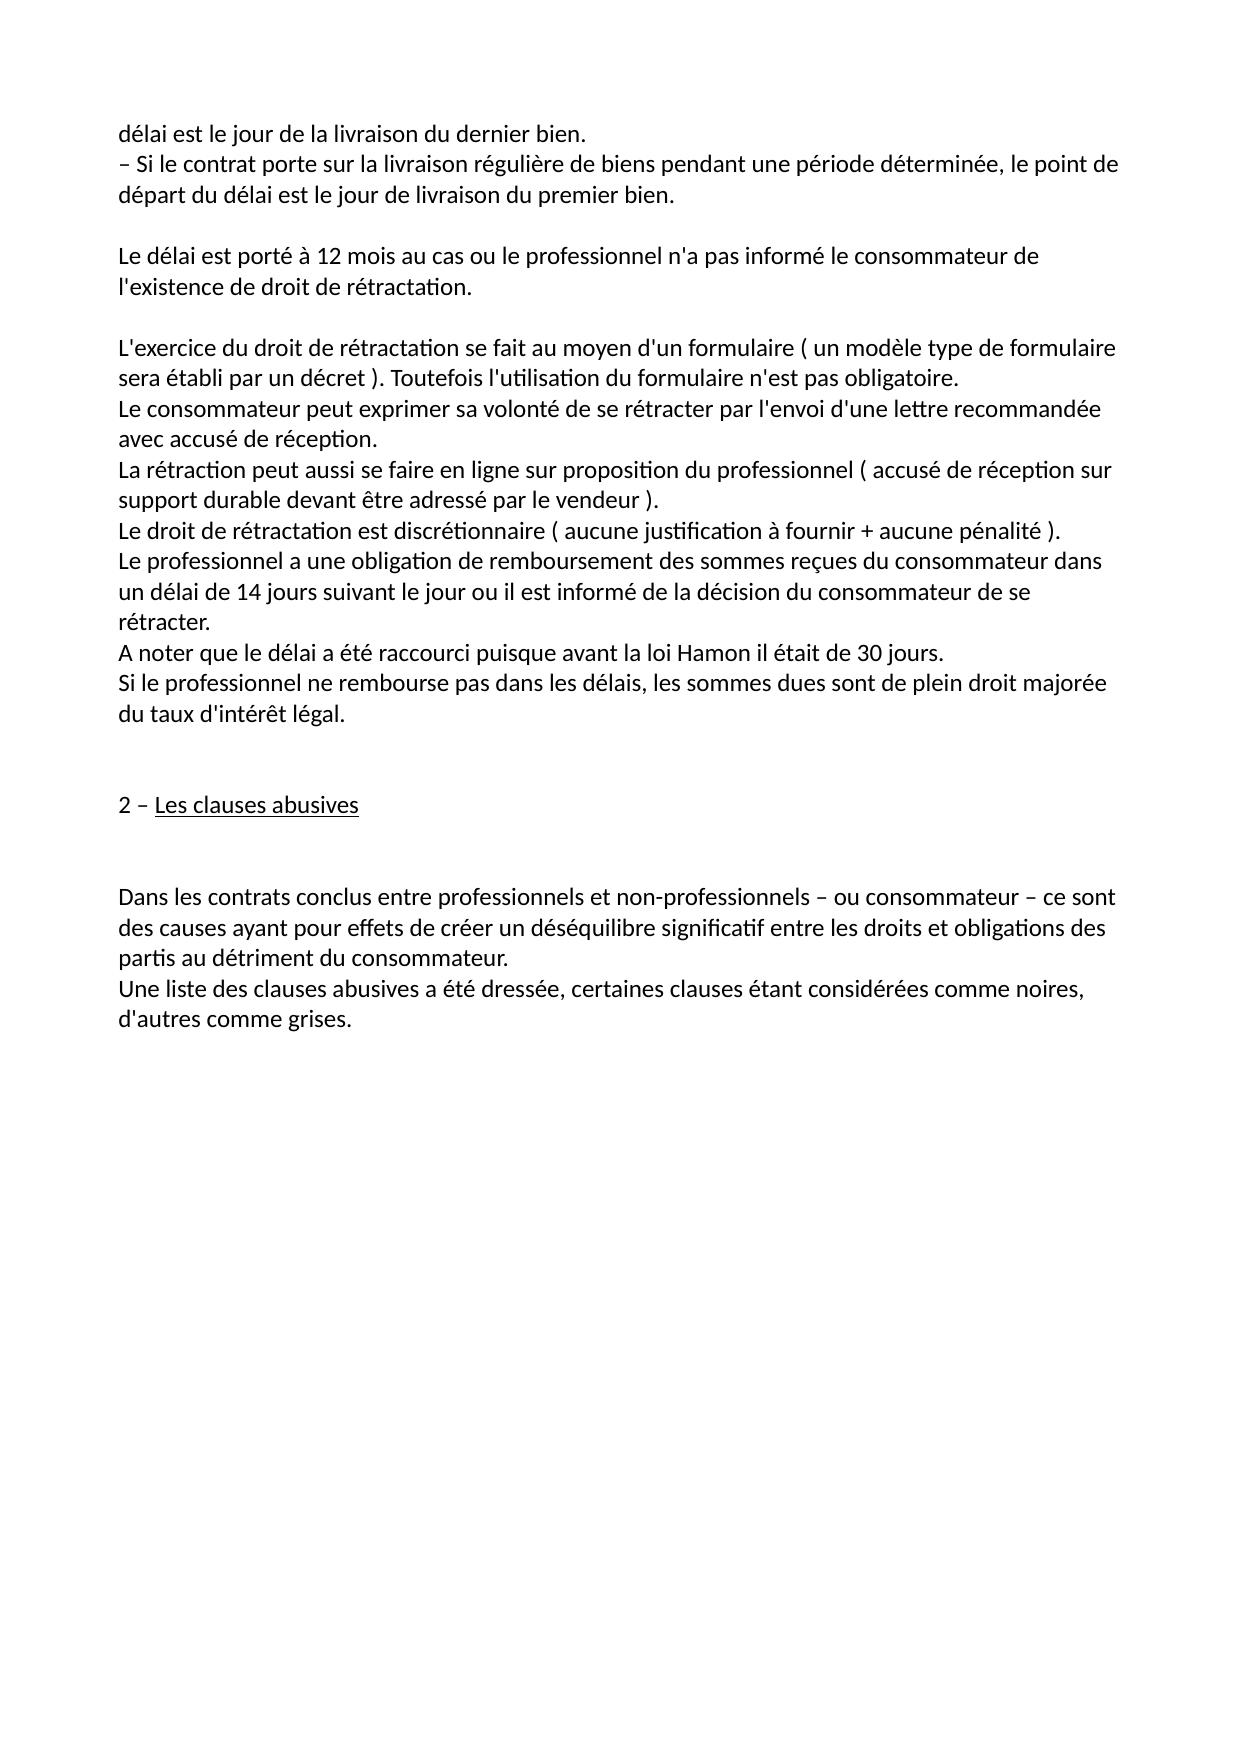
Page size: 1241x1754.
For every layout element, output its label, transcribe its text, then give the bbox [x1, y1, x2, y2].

text Dans les contrats conclus entre professionnels et non-professionnels – ou consommateur – ce sont des causes ayant pour effets de créer un déséquilibre significatif entre les droits et obligations des partis au détriment du consommateur. [118, 881, 1122, 973]
text Le droit de rétractation est discrétionnaire ( aucune justification à fournir + aucune pénalité ). [118, 515, 1122, 545]
text L'exercice du droit de rétractation se fait au moyen d'un formulaire ( un modèle type de formulaire sera établi par un décret ). Toutefois l'utilisation du formulaire n'est pas obligatoire. [118, 332, 1122, 393]
text A noter que le délai a été raccourci puisque avant la loi Hamon il était de 30 jours. [118, 637, 1122, 667]
text Le consommateur peut exprimer sa volonté de se rétracter par l'envoi d'une lettre recommandée avec accusé de réception. [118, 393, 1122, 454]
text – Si le contrat porte sur la livraison régulière de biens pendant une période déterminée, le point de départ du délai est le jour de livraison du premier bien. [118, 149, 1122, 210]
text délai est le jour de la livraison du dernier bien. [118, 118, 1122, 149]
text Le délai est porté à 12 mois au cas ou le professionnel n'a pas informé le consommateur de l'existence de droit de rétractation. [118, 240, 1122, 301]
text La rétraction peut aussi se faire en ligne sur proposition du professionnel ( accusé de réception sur support durable devant être adressé par le vendeur ). [118, 454, 1122, 515]
text Le professionnel a une obligation de remboursement des sommes reçues du consommateur dans un délai de 14 jours suivant le jour ou il est informé de la décision du consommateur de se rétracter. [118, 545, 1122, 637]
text Une liste des clauses abusives a été dressée, certaines clauses étant considérées comme noires, d'autres comme grises. [118, 973, 1122, 1034]
text 2 – Les clauses abusives [118, 789, 1122, 820]
text Si le professionnel ne rembourse pas dans les délais, les sommes dues sont de plein droit majorée du taux d'intérêt légal. [118, 667, 1122, 728]
